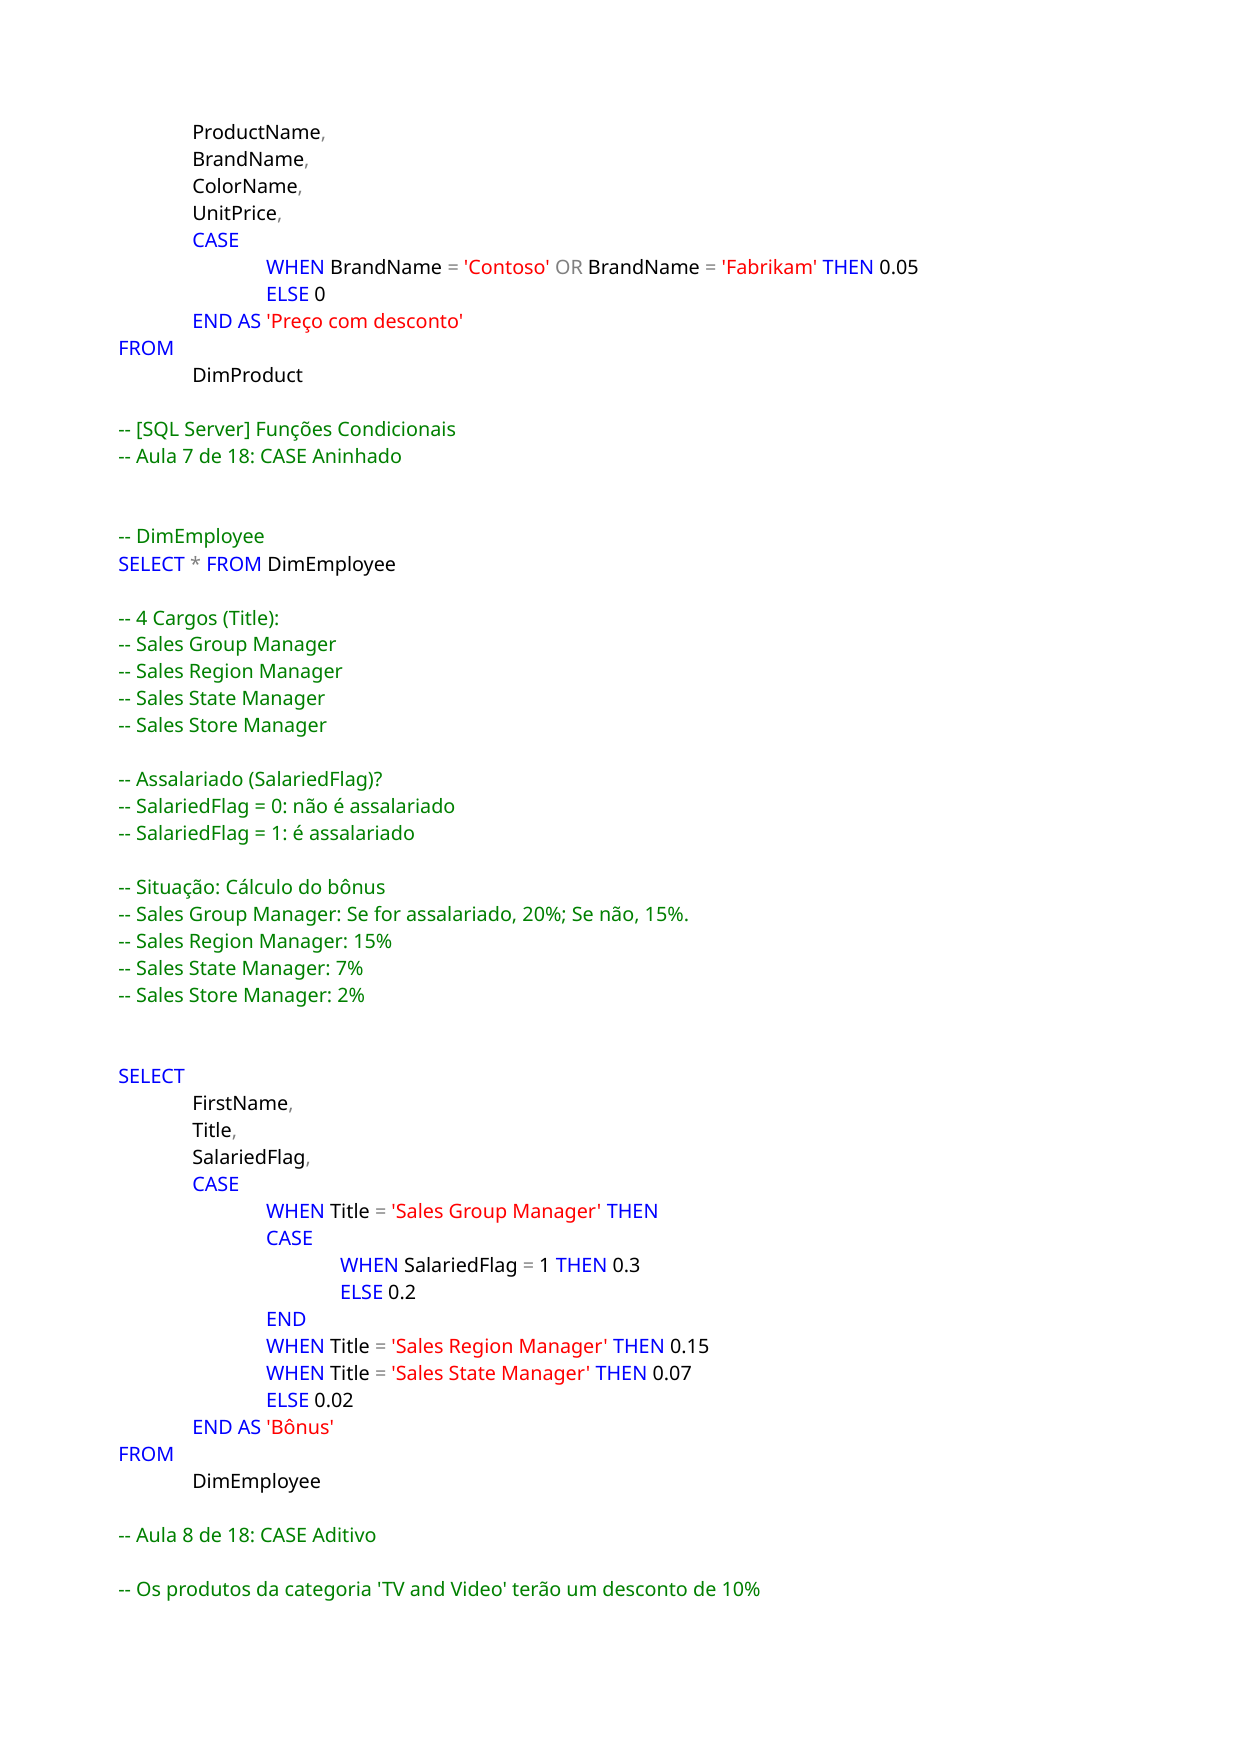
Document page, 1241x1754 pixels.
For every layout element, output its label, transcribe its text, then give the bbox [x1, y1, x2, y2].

text WHEN Title = 'Sales Group Manager' THEN [118, 1197, 1122, 1224]
text -- Sales State Manager [118, 685, 1122, 712]
text CASE [118, 1224, 1122, 1251]
text -- Sales Group Manager [118, 631, 1122, 658]
text -- [SQL Server] Funções Condicionais [118, 415, 1122, 442]
text END [118, 1305, 1122, 1332]
text WHEN BrandName = 'Contoso' OR BrandName = 'Fabrikam' THEN 0.05 [118, 253, 1122, 280]
text UnitPrice, [118, 199, 1122, 226]
text WHEN Title = 'Sales State Manager' THEN 0.07 [118, 1359, 1122, 1386]
text END AS 'Bônus' [118, 1413, 1122, 1440]
text -- Aula 8 de 18: CASE Aditivo [118, 1521, 1122, 1548]
text -- Sales State Manager: 7% [118, 954, 1122, 981]
text -- Situação: Cálculo do bônus [118, 873, 1122, 901]
text END AS 'Preço com desconto' [118, 307, 1122, 334]
text -- DimEmployee [118, 523, 1122, 550]
text -- Sales Region Manager [118, 658, 1122, 685]
text -- Sales Store Manager: 2% [118, 981, 1122, 1008]
text WHEN SalariedFlag = 1 THEN 0.3 [118, 1251, 1122, 1278]
text FROM [118, 1440, 1122, 1467]
text ColorName, [118, 172, 1122, 199]
text -- Sales Group Manager: Se for assalariado, 20%; Se não, 15%. [118, 901, 1122, 927]
text DimEmployee [118, 1467, 1122, 1494]
text SELECT * FROM DimEmployee [118, 550, 1122, 577]
text BrandName, [118, 145, 1122, 172]
text -- SalariedFlag = 0: não é assalariado [118, 793, 1122, 819]
text CASE [118, 226, 1122, 253]
text SELECT [118, 1062, 1122, 1089]
text WHEN Title = 'Sales Region Manager' THEN 0.15 [118, 1332, 1122, 1359]
text -- Os produtos da categoria 'TV and Video' terão um desconto de 10% [118, 1575, 1122, 1602]
text -- Aula 7 de 18: CASE Aninhado [118, 442, 1122, 469]
text DimProduct [118, 361, 1122, 388]
text -- 4 Cargos (Title): [118, 604, 1122, 631]
text CASE [118, 1170, 1122, 1197]
text -- SalariedFlag = 1: é assalariado [118, 819, 1122, 847]
text -- Sales Region Manager: 15% [118, 927, 1122, 954]
text SalariedFlag, [118, 1143, 1122, 1170]
text -- Assalariado (SalariedFlag)? [118, 766, 1122, 793]
text ELSE 0 [118, 280, 1122, 307]
text ProductName, [118, 118, 1122, 145]
text FROM [118, 334, 1122, 361]
text ELSE 0.2 [118, 1278, 1122, 1305]
text Title, [118, 1116, 1122, 1143]
text FirstName, [118, 1089, 1122, 1116]
text ELSE 0.02 [118, 1386, 1122, 1413]
text -- Sales Store Manager [118, 712, 1122, 739]
